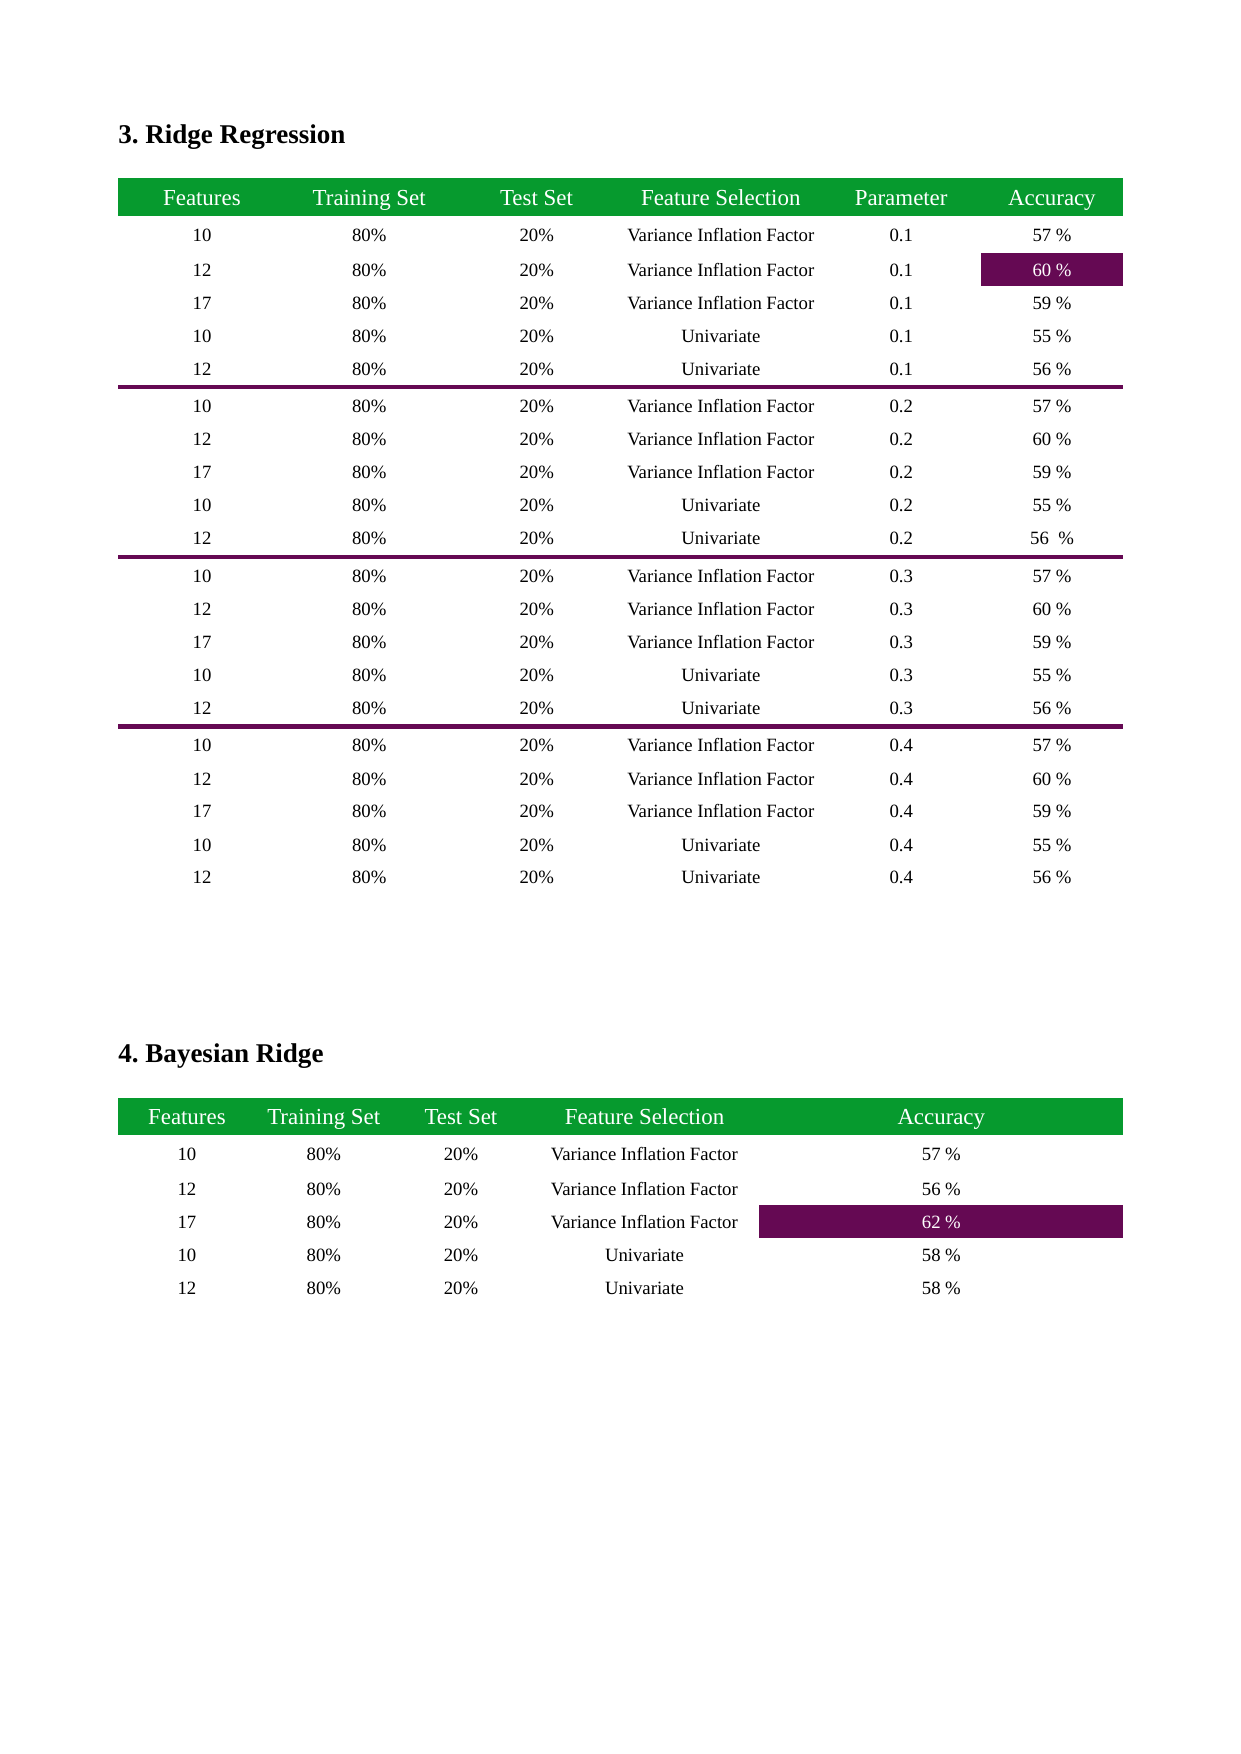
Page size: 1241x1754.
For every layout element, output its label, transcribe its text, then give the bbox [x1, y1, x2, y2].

table_cell Variance Inflation Factor [529, 1135, 759, 1172]
table_cell 10 [118, 489, 285, 522]
table_cell 59 % [981, 795, 1123, 828]
table_cell 20% [453, 828, 620, 861]
table_cell 10 [118, 828, 285, 861]
table_cell [285, 555, 453, 559]
text 3. Ridge Regression [118, 118, 1122, 149]
table_cell Univariate [620, 522, 821, 554]
table_cell Variance Inflation Factor [620, 253, 821, 286]
table_header Training Set [285, 178, 453, 216]
table_cell 20% [453, 216, 620, 253]
table_cell 80% [285, 762, 453, 795]
table_cell 12 [118, 861, 285, 894]
table_cell 12 [118, 423, 285, 456]
table_cell Univariate [620, 352, 821, 385]
table_cell [453, 555, 620, 559]
table_cell 0.3 [821, 658, 981, 691]
table_cell [620, 385, 821, 389]
table_cell 10 [118, 658, 285, 691]
table_cell 59 % [981, 625, 1123, 658]
table_cell 20% [453, 861, 620, 894]
table_cell 80% [285, 592, 453, 625]
table_cell 20% [392, 1172, 529, 1205]
table_cell Variance Inflation Factor [620, 390, 821, 422]
table_cell 80% [285, 691, 453, 724]
table_cell [620, 724, 821, 729]
table_cell 12 [118, 1271, 255, 1304]
table_cell Variance Inflation Factor [620, 456, 821, 488]
table_header Training Set [255, 1098, 392, 1135]
table_cell 55 % [981, 319, 1123, 352]
table_cell [981, 724, 1123, 729]
table_cell 20% [392, 1135, 529, 1172]
table_cell Variance Inflation Factor [529, 1205, 759, 1238]
table_cell 0.2 [821, 456, 981, 488]
table_cell 58 % [759, 1271, 1123, 1304]
table_cell 12 [118, 762, 285, 795]
table_cell 17 [118, 286, 285, 319]
table_cell 56 % [981, 352, 1123, 385]
table_cell 0.2 [821, 522, 981, 554]
table_cell 20% [453, 522, 620, 554]
table_header Accuracy [981, 178, 1123, 216]
table_cell Variance Inflation Factor [529, 1172, 759, 1205]
table_cell Variance Inflation Factor [620, 592, 821, 625]
table_cell Univariate [620, 489, 821, 522]
table_cell 12 [118, 592, 285, 625]
table_cell 20% [453, 729, 620, 762]
table_cell 20% [453, 592, 620, 625]
table_cell 56 % [981, 522, 1123, 554]
table_cell 57 % [981, 216, 1123, 253]
table_cell 0.4 [821, 729, 981, 762]
table_cell 58 % [759, 1238, 1123, 1271]
table_cell 80% [255, 1135, 392, 1172]
table_cell 12 [118, 253, 285, 286]
table_cell 80% [255, 1271, 392, 1304]
table_cell [453, 724, 620, 729]
table_cell Univariate [620, 828, 821, 861]
table_cell [981, 555, 1123, 559]
table_cell 12 [118, 522, 285, 554]
table_cell 80% [285, 390, 453, 422]
table_cell 0.1 [821, 253, 981, 286]
table_cell [118, 555, 285, 559]
table_cell 80% [285, 522, 453, 554]
table_cell 60 % [981, 253, 1123, 286]
table_cell 80% [285, 216, 453, 253]
table_cell [453, 385, 620, 389]
table_cell [821, 555, 981, 559]
table_header Feature Selection [529, 1098, 759, 1135]
table_cell Variance Inflation Factor [620, 729, 821, 762]
table_cell 60 % [981, 762, 1123, 795]
table_cell 10 [118, 216, 285, 253]
table_cell [821, 385, 981, 389]
table_cell 20% [453, 390, 620, 422]
table_cell 80% [285, 625, 453, 658]
table_cell 20% [453, 795, 620, 828]
table_cell Variance Inflation Factor [620, 286, 821, 319]
table_header Feature Selection [620, 178, 821, 216]
table_cell 56 % [981, 861, 1123, 894]
table_cell 56 % [759, 1172, 1123, 1205]
table_cell 80% [285, 253, 453, 286]
table_cell Variance Inflation Factor [620, 423, 821, 456]
table_cell 17 [118, 625, 285, 658]
table_header Parameter [821, 178, 981, 216]
table_cell 20% [453, 762, 620, 795]
table_cell 80% [285, 729, 453, 762]
table_cell 10 [118, 1135, 255, 1172]
table_cell 17 [118, 795, 285, 828]
table_cell 0.3 [821, 592, 981, 625]
table_cell 80% [285, 559, 453, 592]
table_cell Univariate [620, 319, 821, 352]
table_cell Univariate [529, 1238, 759, 1271]
table_cell 80% [285, 861, 453, 894]
table_cell 20% [453, 253, 620, 286]
table_cell 20% [453, 352, 620, 385]
table_cell 10 [118, 390, 285, 422]
table_cell Univariate [529, 1271, 759, 1304]
table_cell 10 [118, 729, 285, 762]
table_header Features [118, 1098, 255, 1135]
table_cell 57 % [981, 559, 1123, 592]
table_cell 0.3 [821, 691, 981, 724]
table_cell 12 [118, 1172, 255, 1205]
table_cell 20% [453, 423, 620, 456]
table_cell Variance Inflation Factor [620, 559, 821, 592]
table_cell 20% [453, 319, 620, 352]
table_cell [821, 724, 981, 729]
table_cell 80% [285, 658, 453, 691]
table_cell [285, 385, 453, 389]
table_cell 0.1 [821, 286, 981, 319]
table_cell 20% [453, 559, 620, 592]
table_cell [285, 724, 453, 729]
table_cell 0.2 [821, 489, 981, 522]
table_cell 80% [285, 286, 453, 319]
table_cell 80% [285, 456, 453, 488]
table_cell 80% [255, 1238, 392, 1271]
table_cell 17 [118, 456, 285, 488]
table_cell 20% [392, 1238, 529, 1271]
table_cell 20% [453, 625, 620, 658]
table_cell Univariate [620, 861, 821, 894]
table_cell 20% [392, 1205, 529, 1238]
table_cell 56 % [981, 691, 1123, 724]
table_cell 20% [453, 691, 620, 724]
table_cell 0.4 [821, 795, 981, 828]
table_cell 0.3 [821, 625, 981, 658]
table_cell 0.4 [821, 828, 981, 861]
table_cell 57 % [981, 729, 1123, 762]
table_cell 57 % [759, 1135, 1123, 1172]
table_cell [981, 385, 1123, 389]
table_cell 80% [255, 1172, 392, 1205]
table_cell 55 % [981, 828, 1123, 861]
table_cell 62 % [759, 1205, 1123, 1238]
table_cell 5 [118, 385, 285, 389]
table_cell 80% [285, 352, 453, 385]
text 4. Bayesian Ridge [118, 1037, 1122, 1069]
table_cell 60 % [981, 423, 1123, 456]
table_cell 12 [118, 352, 285, 385]
table_cell Variance Inflation Factor [620, 795, 821, 828]
table_header Test Set [392, 1098, 529, 1135]
table_cell 20% [453, 286, 620, 319]
table_cell 80% [285, 489, 453, 522]
table_cell 80% [285, 423, 453, 456]
table_cell 17 [118, 1205, 255, 1238]
table_header Features [118, 178, 285, 216]
table_cell Univariate [620, 691, 821, 724]
table_cell 80% [285, 795, 453, 828]
table_cell 0.2 [821, 390, 981, 422]
table_cell 57 % [981, 390, 1123, 422]
table_cell 80% [285, 828, 453, 861]
table_cell [118, 724, 285, 729]
table_cell [620, 555, 821, 559]
table_header Test Set [453, 178, 620, 216]
table_cell 0.3 [821, 559, 981, 592]
table_cell 0.2 [821, 423, 981, 456]
table_cell Univariate [620, 658, 821, 691]
table_cell 10 [118, 319, 285, 352]
table_cell 0.1 [821, 216, 981, 253]
table_cell 10 [118, 559, 285, 592]
table_cell 0.1 [821, 319, 981, 352]
table_cell Variance Inflation Factor [620, 216, 821, 253]
table_cell 10 [118, 1238, 255, 1271]
table_cell Variance Inflation Factor [620, 762, 821, 795]
table_cell 0.4 [821, 762, 981, 795]
table_cell 12 [118, 691, 285, 724]
table_cell 55 % [981, 489, 1123, 522]
table_cell 20% [453, 489, 620, 522]
table_cell 20% [453, 456, 620, 488]
table_cell Variance Inflation Factor [620, 625, 821, 658]
table_cell 80% [285, 319, 453, 352]
table_cell 0.1 [821, 352, 981, 385]
table_cell 59 % [981, 456, 1123, 488]
table_cell 20% [453, 658, 620, 691]
table_cell 59 % [981, 286, 1123, 319]
table_cell 0.4 [821, 861, 981, 894]
table_cell 60 % [981, 592, 1123, 625]
table_cell 80% [255, 1205, 392, 1238]
table_cell 20% [392, 1271, 529, 1304]
table_header Accuracy [759, 1098, 1123, 1135]
table_cell 55 % [981, 658, 1123, 691]
